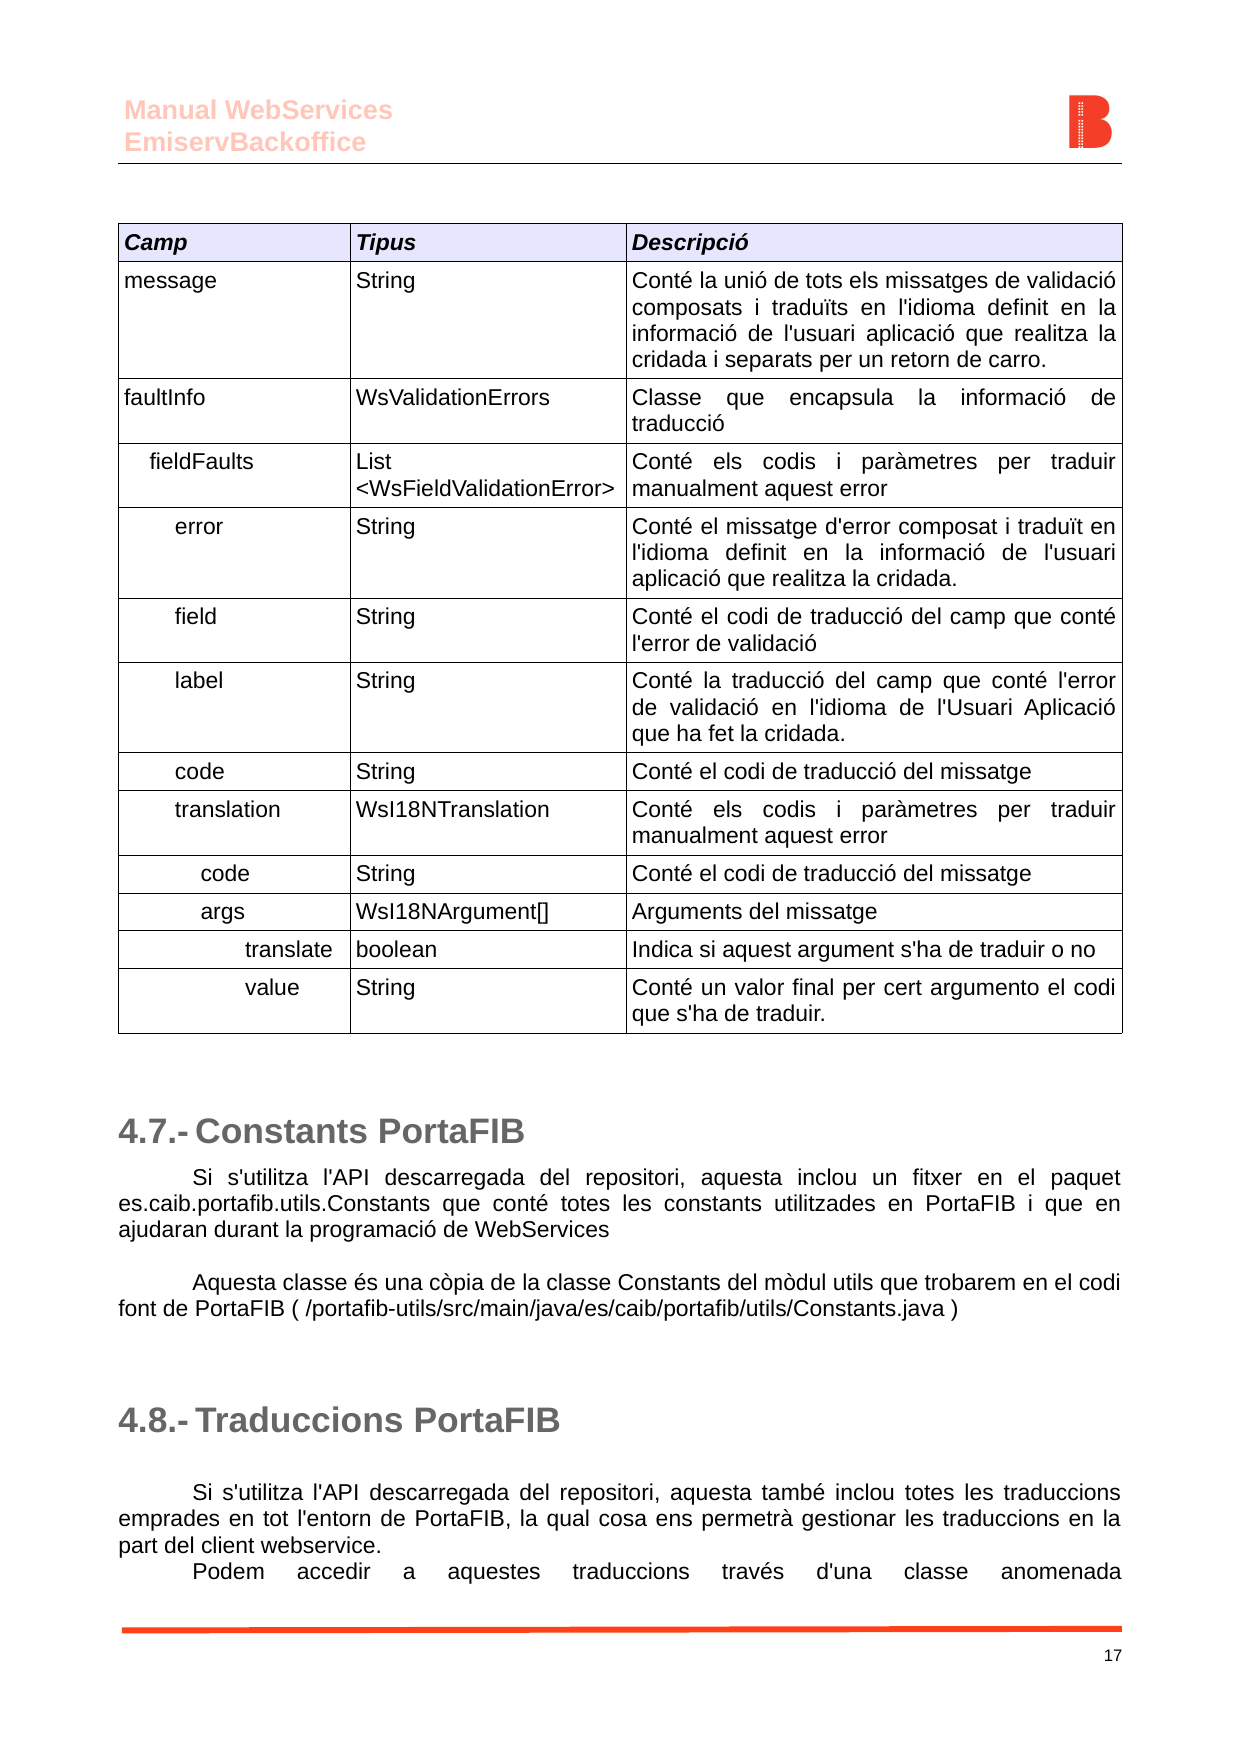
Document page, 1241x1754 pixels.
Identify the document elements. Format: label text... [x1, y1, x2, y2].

table_cell Conté la unió de tots els missatges de validació composats i traduïts en l'idioma definit en la informació de l'usuari aplicació que realitza la cridada i separats per un retorn de carro. [627, 262, 1122, 378]
table_cell code [119, 856, 350, 892]
table_cell fieldFaults [119, 444, 350, 507]
table_cell String [351, 599, 626, 662]
table_cell Conté el codi de traducció del camp que conté l'error de validació [627, 599, 1122, 662]
table_cell WsValidationErrors [351, 379, 626, 442]
table_cell message [119, 262, 350, 378]
table_cell String [351, 663, 626, 752]
table_cell field [119, 599, 350, 662]
table_cell String [351, 753, 626, 790]
table_cell args [119, 894, 350, 930]
table_cell code [119, 753, 350, 790]
table_cell translate [119, 931, 350, 968]
text Si s'utilitza l'API descarregada del repositori, aquesta també inclou totes les traduccions emprades en tot l'entorn de PortaFIB, la qual cosa ens permetrà gestionar les traduccions en la part del client webservice. [118, 1479, 1122, 1558]
table_cell List <WsFieldValidationError> [351, 444, 626, 507]
table_cell Conté el missatge d'error composat i traduït en l'idioma definit en la informació de l'usuari aplicació que realitza la cridada. [627, 508, 1122, 597]
table_cell String [351, 262, 626, 378]
table_header Tipus [351, 224, 626, 261]
subtitle Constants PortaFIB [118, 1110, 1122, 1151]
table_cell WsI18NArgument[] [351, 894, 626, 930]
table_cell Conté el codi de traducció del missatge [627, 856, 1122, 892]
table_cell label [119, 663, 350, 752]
table_cell Conté el codi de traducció del missatge [627, 753, 1122, 790]
table_cell String [351, 856, 626, 892]
table_cell Conté els codis i paràmetres per traduir manualment aquest error [627, 444, 1122, 507]
table_cell value [119, 969, 350, 1032]
table_header Descripció [627, 224, 1122, 261]
table_cell String [351, 508, 626, 597]
table_cell Conté els codis i paràmetres per traduir manualment aquest error [627, 791, 1122, 854]
table_cell Conté la traducció del camp que conté l'error de validació en l'idioma de l'Usuari Aplicació que ha fet la cridada. [627, 663, 1122, 752]
table_cell Indica si aquest argument s'ha de traduir o no [627, 931, 1122, 968]
table_cell Classe que encapsula la informació de traducció [627, 379, 1122, 442]
subtitle Traduccions PortaFIB [118, 1399, 1122, 1440]
table_cell error [119, 508, 350, 597]
table_cell translation [119, 791, 350, 854]
table_cell Conté un valor final per cert argumento el codi que s'ha de traduir. [627, 969, 1122, 1032]
table_header Camp [119, 224, 350, 261]
table_cell String [351, 969, 626, 1032]
text Si s'utilitza l'API descarregada del repositori, aquesta inclou un fitxer en el paquet es.caib.portafib.utils.Constants que conté totes les constants utilitzades en PortaFIB i que en ajudaran durant la programació de WebServices [118, 1163, 1122, 1243]
picture [1063, 94, 1117, 150]
table_cell WsI18NTranslation [351, 791, 626, 854]
table_cell Arguments del missatge [627, 894, 1122, 930]
table_cell faultInfo [119, 379, 350, 442]
table_cell boolean [351, 931, 626, 968]
text Podem accedir a aquestes traduccions través d'una classe anomenada [118, 1558, 1122, 1584]
text Aquesta classe és una còpia de la classe Constants del mòdul utils que trobarem en el codi font de PortaFIB ( /portafib-utils/src/main/java/es/caib/portafib/utils/Constants.java ) [118, 1269, 1122, 1322]
